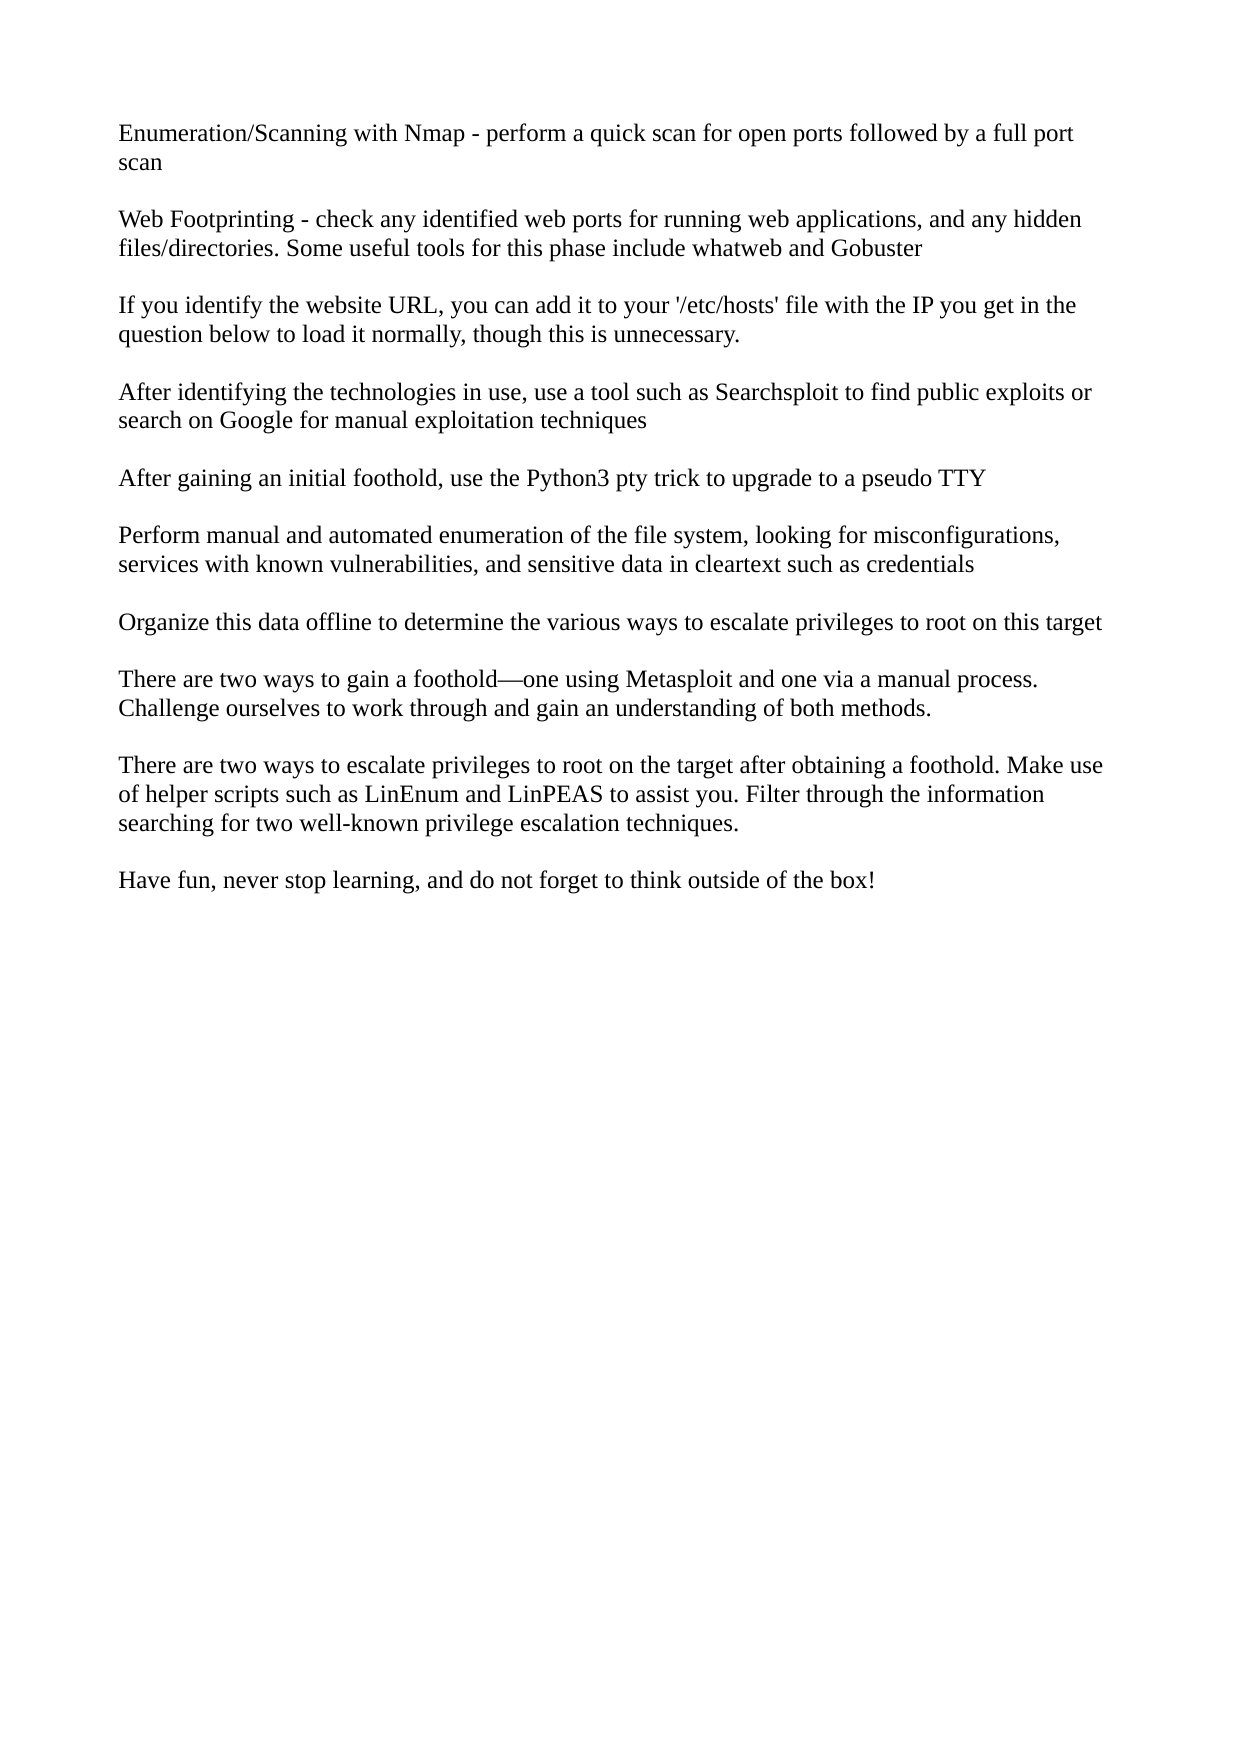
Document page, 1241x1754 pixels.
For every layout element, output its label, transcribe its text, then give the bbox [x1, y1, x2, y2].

text Enumeration/Scanning with Nmap - perform a quick scan for open ports followed by a full port scan [118, 118, 1122, 176]
text There are two ways to gain a foothold—one using Metasploit and one via a manual process. Challenge ourselves to work through and gain an understanding of both methods. [118, 664, 1122, 722]
text Have fun, never stop learning, and do not forget to think outside of the box! [118, 866, 1122, 894]
text Perform manual and automated enumeration of the file system, looking for misconfigurations, services with known vulnerabilities, and sensitive data in cleartext such as credentials [118, 521, 1122, 578]
text After gaining an initial foothold, use the Python3 pty trick to upgrade to a pseudo TTY [118, 463, 1122, 492]
text If you identify the website URL, you can add it to your '/etc/hosts' file with the IP you get in the question below to load it normally, though this is unnecessary. [118, 291, 1122, 348]
text After identifying the technologies in use, use a tool such as Searchsploit to find public exploits or search on Google for manual exploitation techniques [118, 377, 1122, 434]
text There are two ways to escalate privileges to root on the target after obtaining a foothold. Make use of helper scripts such as LinEnum and LinPEAS to assist you. Filter through the information searching for two well-known privilege escalation techniques. [118, 751, 1122, 837]
text Organize this data offline to determine the various ways to escalate privileges to root on this target [118, 607, 1122, 636]
text Web Footprinting - check any identified web ports for running web applications, and any hidden files/directories. Some useful tools for this phase include whatweb and Gobuster [118, 204, 1122, 262]
